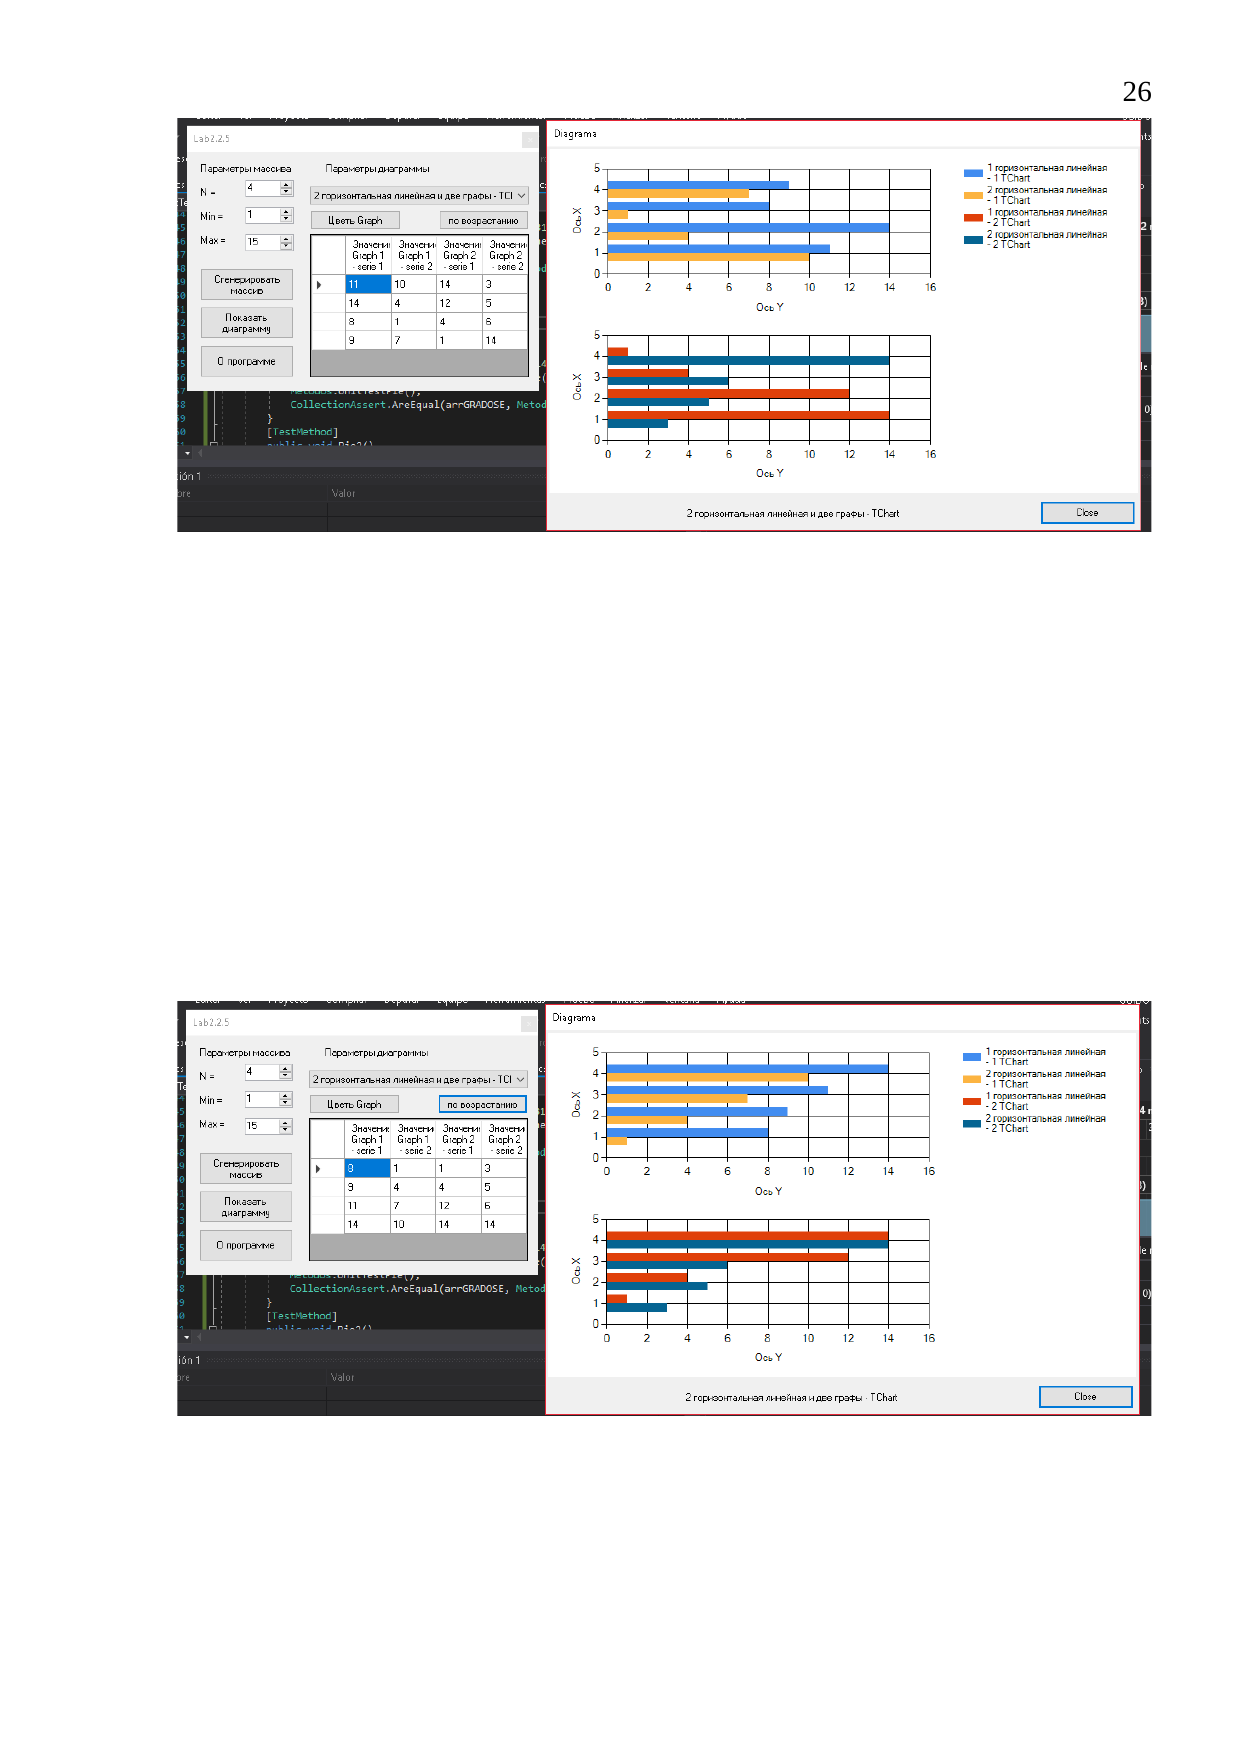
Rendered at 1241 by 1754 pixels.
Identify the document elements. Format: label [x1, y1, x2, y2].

picture [177, 1001, 1152, 1416]
picture [177, 118, 1152, 532]
